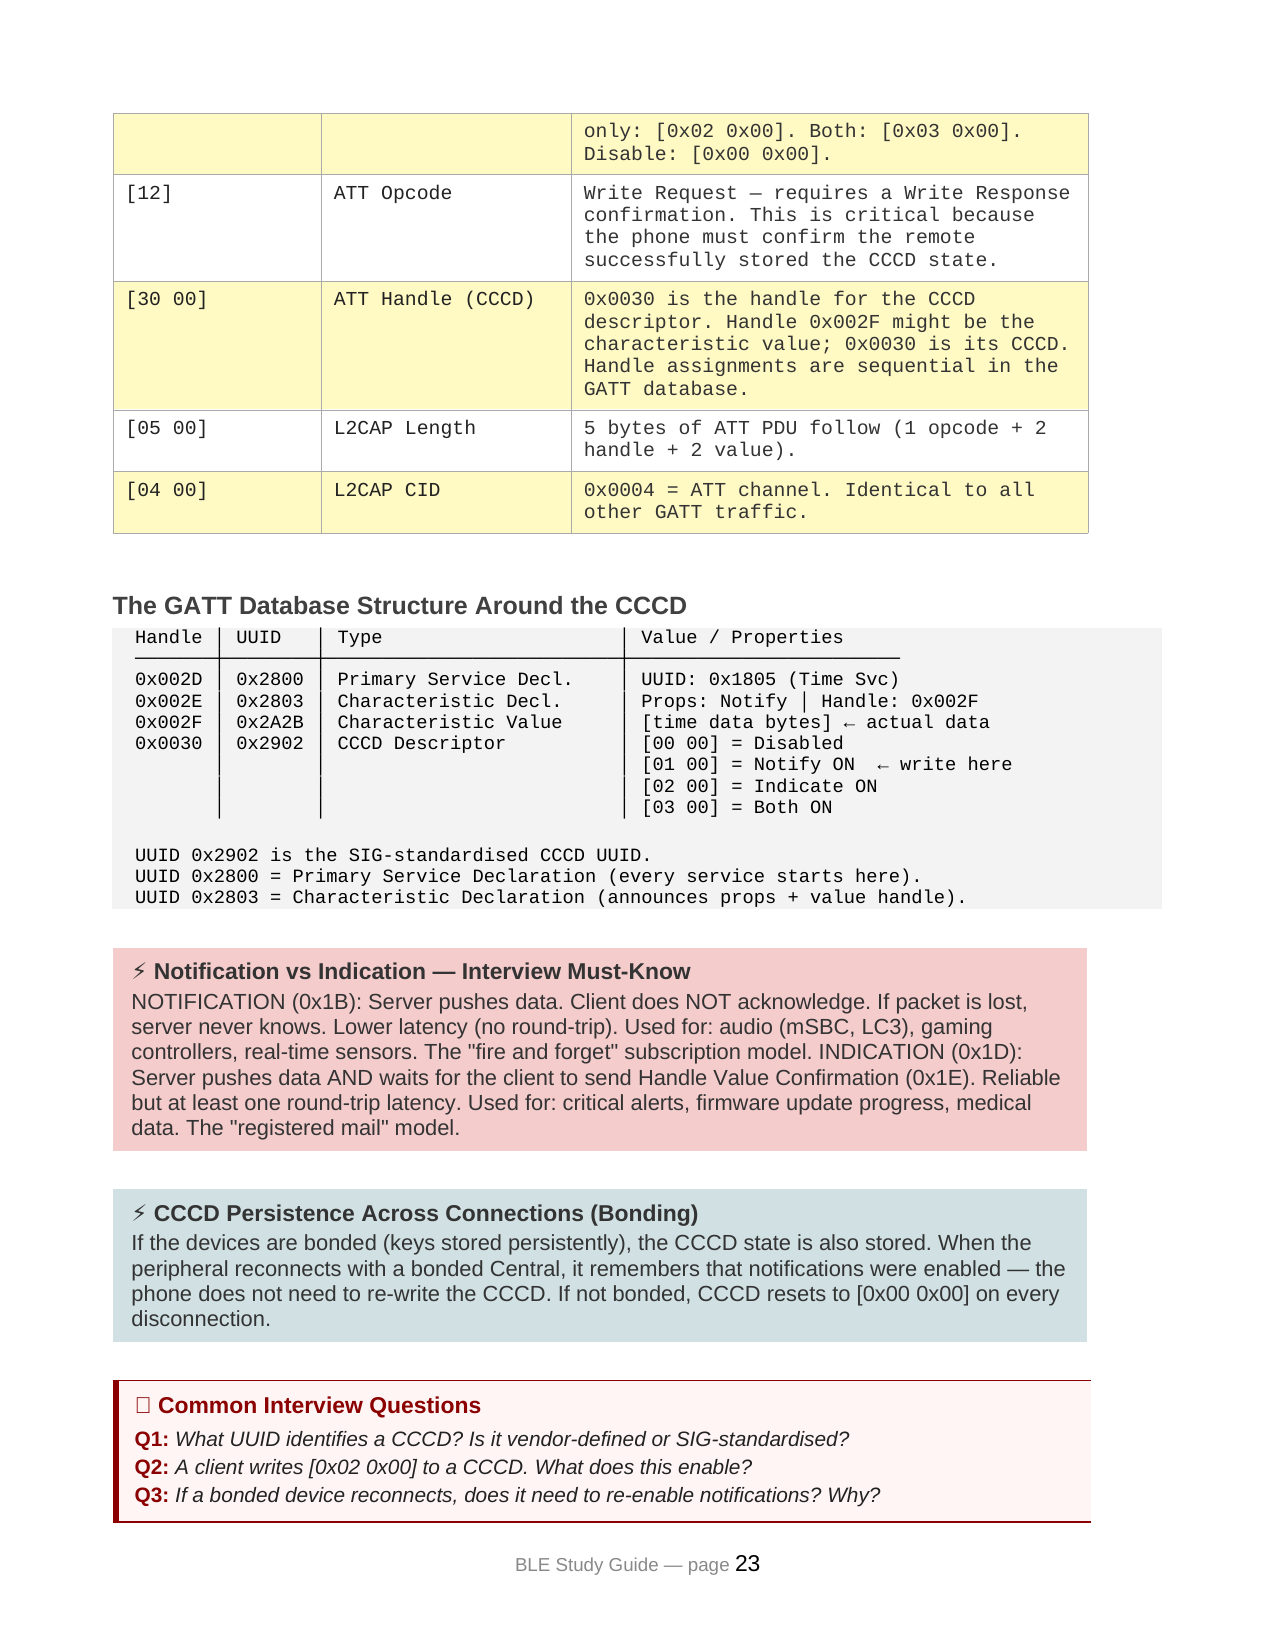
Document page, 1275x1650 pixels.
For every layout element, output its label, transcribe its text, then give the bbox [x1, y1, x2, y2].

text ───────┼────────┼──────────────────────────┼──────────────────────── [321, 649, 623, 670]
text │ │ │ [03 00] = Both ON [219, 798, 320, 819]
text Handle │ UUID │ Type │ Value / Properties [219, 628, 320, 649]
table_cell 0x0004 = ATT channel. Identical to all other GATT traffic. [572, 472, 1088, 533]
text Handle │ UUID │ Type │ Value / Properties [112, 628, 218, 649]
table_cell [04 00] [114, 472, 321, 533]
table_cell [322, 114, 571, 174]
text 0x002E │ 0x2803 │ Characteristic Decl. │ Props: Notify │ Handle: 0x002F [219, 691, 320, 713]
table_header ⚡ CCCD Persistence Across Connections (Bonding) If the devices are bonded (keys stored persistently), the CCCD state is also stored. When the peripheral reconnects with a bonded Central, it remembers that notifications were enabled — the phone does not need to re-write the CCCD. If not bonded, CCCD resets to [0x00 0x00] on every disconnection. [113, 1189, 1087, 1342]
table_header 🎯 Common Interview Questions Q1: What UUID identifies a CCCD? Is it vendor-defined or SIG-standardised? Q2: A client writes [0x02 0x00] to a CCCD. What does this enable? Q3: If a bonded device reconnects, does it need to re-enable notifications? Why? [119, 1381, 1091, 1521]
text 0x002D │ 0x2800 │ Primary Service Decl. │ UUID: 0x1805 (Time Svc) [624, 670, 1162, 691]
text │ │ │ [03 00] = Both ON [624, 798, 1162, 819]
table_header ⚡ Notification vs Indication — Interview Must-Know NOTIFICATION (0x1B): Server pushes data. Client does NOT acknowledge. If packet is lost, server never knows. Lower latency (no round-trip). Used for: audio (mSBC, LC3), gaming controllers, real-time sensors. The "fire and forget" subscription model. INDICATION (0x1D): Server pushes data AND waits for the client to send Handle Value Confirmation (0x1E). Reliable but at least one round-trip latency. Used for: critical alerts, firmware update progress, medical data. The "registered mail" model. [113, 948, 1087, 1151]
text 0x002D │ 0x2800 │ Primary Service Decl. │ UUID: 0x1805 (Time Svc) [112, 670, 218, 691]
text 0x0030 │ 0x2902 │ CCCD Descriptor │ [00 00] = Disabled [624, 734, 1162, 755]
text │ │ │ [01 00] = Notify ON ← write here [624, 755, 1162, 776]
text ───────┼────────┼──────────────────────────┼──────────────────────── [219, 649, 320, 670]
table_cell 0x0030 is the handle for the CCCD descriptor. Handle 0x002F might be the characteristic value; 0x0030 is its CCCD. Handle assignments are sequential in the GATT database. [572, 282, 1088, 409]
text UUID 0x2803 = Characteristic Declaration (announces props + value handle). [112, 888, 1162, 909]
text UUID 0x2902 is the SIG-standardised CCCD UUID. [112, 845, 1162, 867]
text 0x002F │ 0x2A2B │ Characteristic Value │ [time data bytes] ← actual data [112, 713, 218, 734]
text │ │ │ [02 00] = Indicate ON [112, 776, 218, 798]
text 0x002E │ 0x2803 │ Characteristic Decl. │ Props: Notify │ Handle: 0x002F [112, 691, 218, 713]
text 0x002E │ 0x2803 │ Characteristic Decl. │ Props: Notify │ Handle: 0x002F [321, 691, 623, 713]
table_cell [114, 114, 321, 174]
table_cell L2CAP Length [322, 411, 571, 471]
table_cell ATT Opcode [322, 175, 571, 281]
text │ │ │ [03 00] = Both ON [321, 798, 623, 819]
text Handle │ UUID │ Type │ Value / Properties [321, 628, 623, 649]
text ───────┼────────┼──────────────────────────┼──────────────────────── [624, 649, 1162, 670]
text │ │ │ [02 00] = Indicate ON [624, 776, 1162, 798]
text Handle │ UUID │ Type │ Value / Properties [624, 628, 1162, 649]
text 0x002E │ 0x2803 │ Characteristic Decl. │ Props: Notify │ Handle: 0x002F [624, 691, 803, 713]
text │ │ │ [01 00] = Notify ON ← write here [112, 755, 218, 776]
table_cell [12] [114, 175, 321, 281]
text │ │ │ [02 00] = Indicate ON [321, 776, 623, 798]
subtitle The GATT Database Structure Around the CCCD [112, 591, 1162, 619]
text 0x0030 │ 0x2902 │ CCCD Descriptor │ [00 00] = Disabled [219, 734, 320, 755]
text │ │ │ [03 00] = Both ON [112, 798, 218, 819]
text 0x002F │ 0x2A2B │ Characteristic Value │ [time data bytes] ← actual data [219, 713, 320, 734]
table_cell Write Request — requires a Write Response confirmation. This is critical because the phone must confirm the remote successfully stored the CCCD state. [572, 175, 1088, 281]
table_cell only: [0x02 0x00]. Both: [0x03 0x00]. Disable: [0x00 0x00]. [572, 114, 1088, 174]
table_cell [05 00] [114, 411, 321, 471]
text 0x002D │ 0x2800 │ Primary Service Decl. │ UUID: 0x1805 (Time Svc) [321, 670, 623, 691]
text 0x002E │ 0x2803 │ Characteristic Decl. │ Props: Notify │ Handle: 0x002F [804, 691, 1162, 713]
table_cell L2CAP CID [322, 472, 571, 533]
text 0x002D │ 0x2800 │ Primary Service Decl. │ UUID: 0x1805 (Time Svc) [219, 670, 320, 691]
text 0x002F │ 0x2A2B │ Characteristic Value │ [time data bytes] ← actual data [624, 713, 1162, 734]
table_cell 5 bytes of ATT PDU follow (1 opcode + 2 handle + 2 value). [572, 411, 1088, 471]
text │ │ │ [02 00] = Indicate ON [219, 776, 320, 798]
table_cell ATT Handle (CCCD) [322, 282, 571, 409]
table_cell [30 00] [114, 282, 321, 409]
text │ │ │ [01 00] = Notify ON ← write here [321, 755, 623, 776]
text │ │ │ [01 00] = Notify ON ← write here [219, 755, 320, 776]
text 0x002F │ 0x2A2B │ Characteristic Value │ [time data bytes] ← actual data [321, 713, 623, 734]
text ───────┼────────┼──────────────────────────┼──────────────────────── [112, 649, 218, 670]
text 0x0030 │ 0x2902 │ CCCD Descriptor │ [00 00] = Disabled [321, 734, 623, 755]
text UUID 0x2800 = Primary Service Declaration (every service starts here). [112, 867, 1162, 888]
text 0x0030 │ 0x2902 │ CCCD Descriptor │ [00 00] = Disabled [112, 734, 218, 755]
